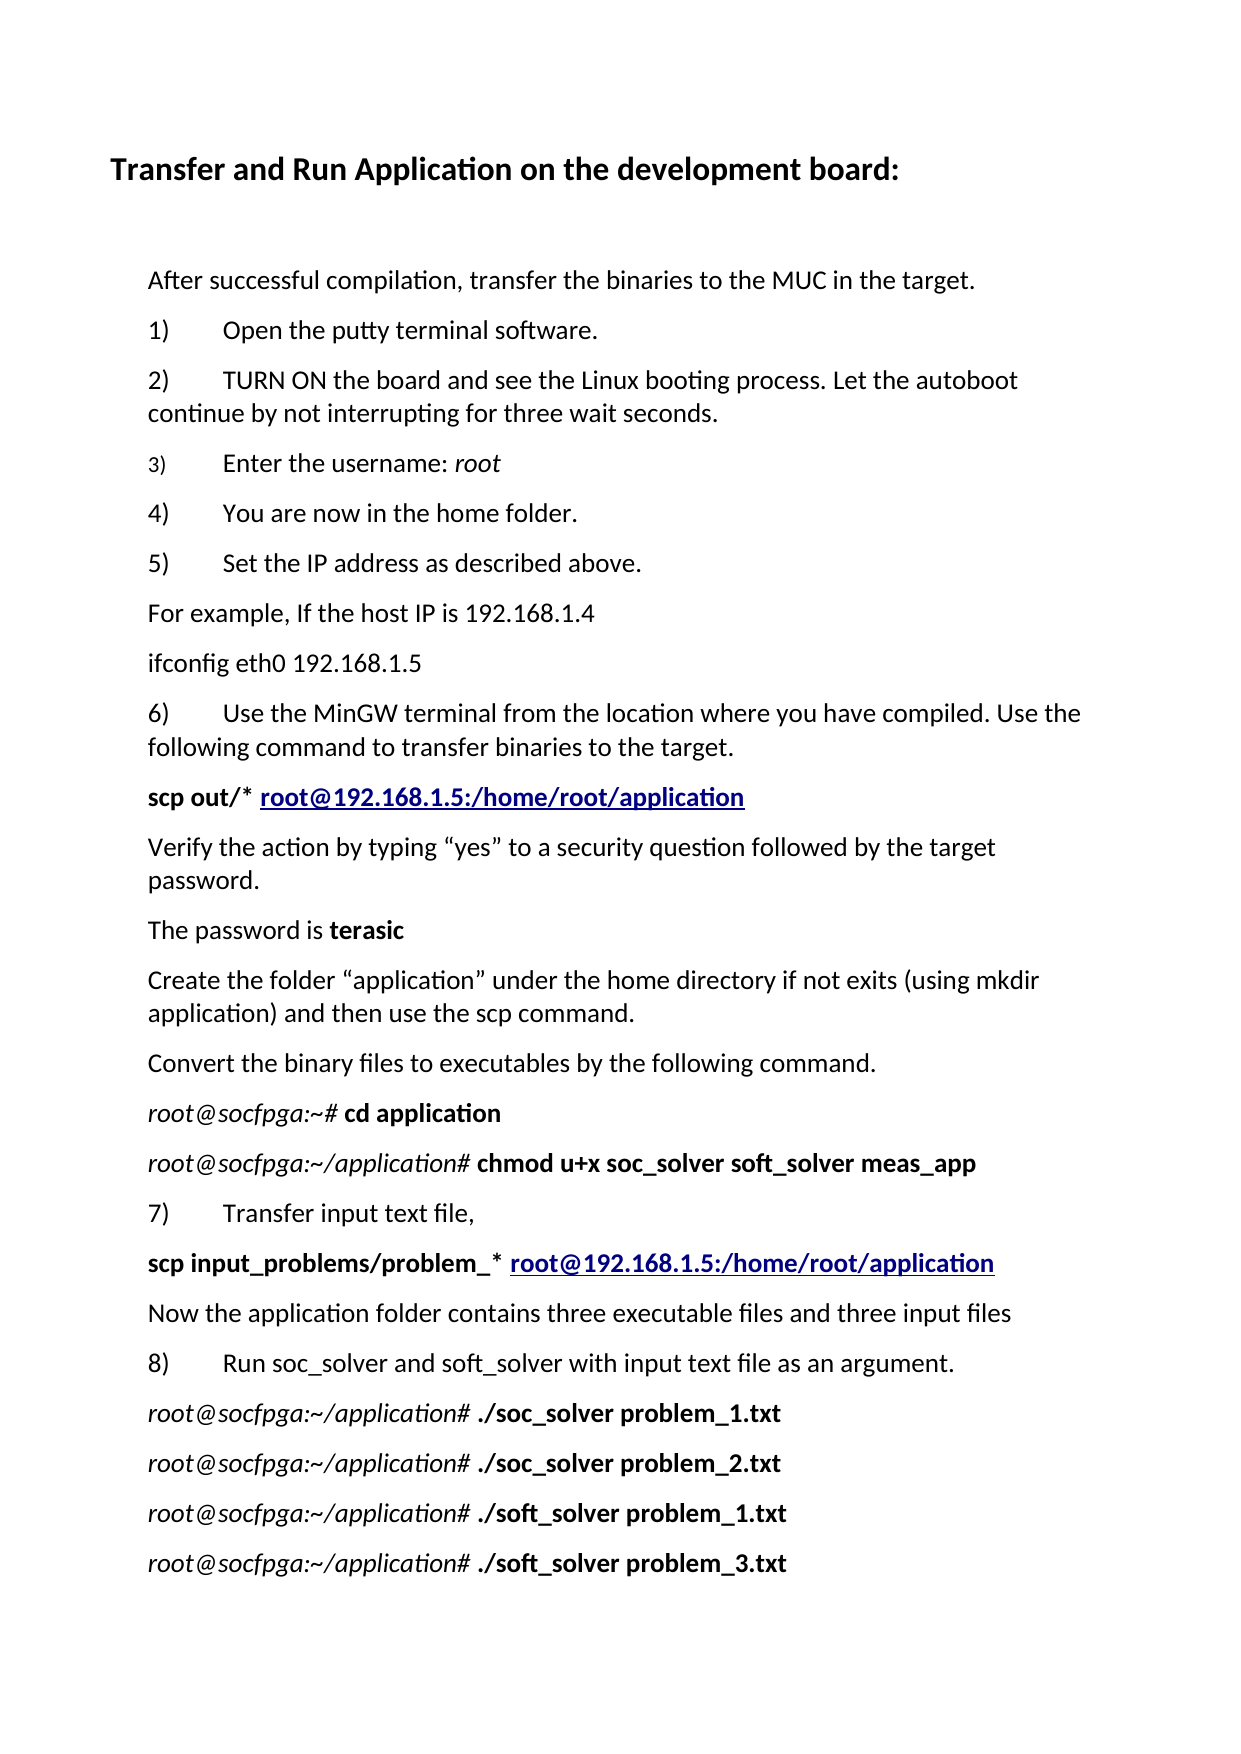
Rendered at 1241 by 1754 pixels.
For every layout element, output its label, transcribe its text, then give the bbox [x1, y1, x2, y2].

text ifconfig eth0 192.168.1.5 [148, 646, 1093, 679]
text root@socfpga:~/application# ./soft_solver problem_3.txt [148, 1546, 1093, 1579]
text root@socfpga:~/application# ./soc_solver problem_1.txt [148, 1396, 1093, 1429]
list Now the application folder contains three executable files and three input files [148, 1296, 1093, 1329]
list Use the MinGW terminal from the location where you have compiled. Use the following command to transfer binaries to the target. [148, 696, 1093, 763]
text root@socfpga:~/application# chmod u+x soc_solver soft_solver meas_app [148, 1146, 1093, 1179]
list scp input_problems/problem_* root@192.168.1.5:/home/root/application [148, 1246, 1093, 1279]
list Create the folder “application” under the home directory if not exits (using mkdir application) and then use the scp command. [148, 963, 1093, 1029]
list scp out/* root@192.168.1.5:/home/root/application [148, 780, 1093, 813]
list Verify the action by typing “yes” to a security question followed by the target password. [148, 830, 1093, 896]
list You are now in the home folder. [148, 496, 1093, 529]
list Enter the username: root [148, 446, 1093, 479]
list Transfer input text file, [148, 1196, 1093, 1229]
list Run soc_solver and soft_solver with input text file as an argument. [148, 1346, 1093, 1379]
text Transfer and Run Application on the development board: [110, 148, 1093, 188]
text After successful compilation, transfer the binaries to the MUC in the target. [148, 263, 1093, 296]
list The password is terasic [148, 913, 1093, 946]
list root@socfpga:~# cd application [148, 1096, 1093, 1129]
list Set the IP address as described above. [148, 546, 1093, 579]
list TURN ON the board and see the Linux booting process. Let the autoboot continue by not interrupting for three wait seconds. [148, 363, 1093, 429]
text root@socfpga:~/application# ./soc_solver problem_2.txt [148, 1446, 1093, 1479]
text root@socfpga:~/application# ./soft_solver problem_1.txt [148, 1496, 1093, 1529]
list Convert the binary files to executables by the following command. [148, 1046, 1093, 1079]
text For example, If the host IP is 192.168.1.4 [148, 596, 1093, 629]
list Open the putty terminal software. [148, 313, 1093, 346]
